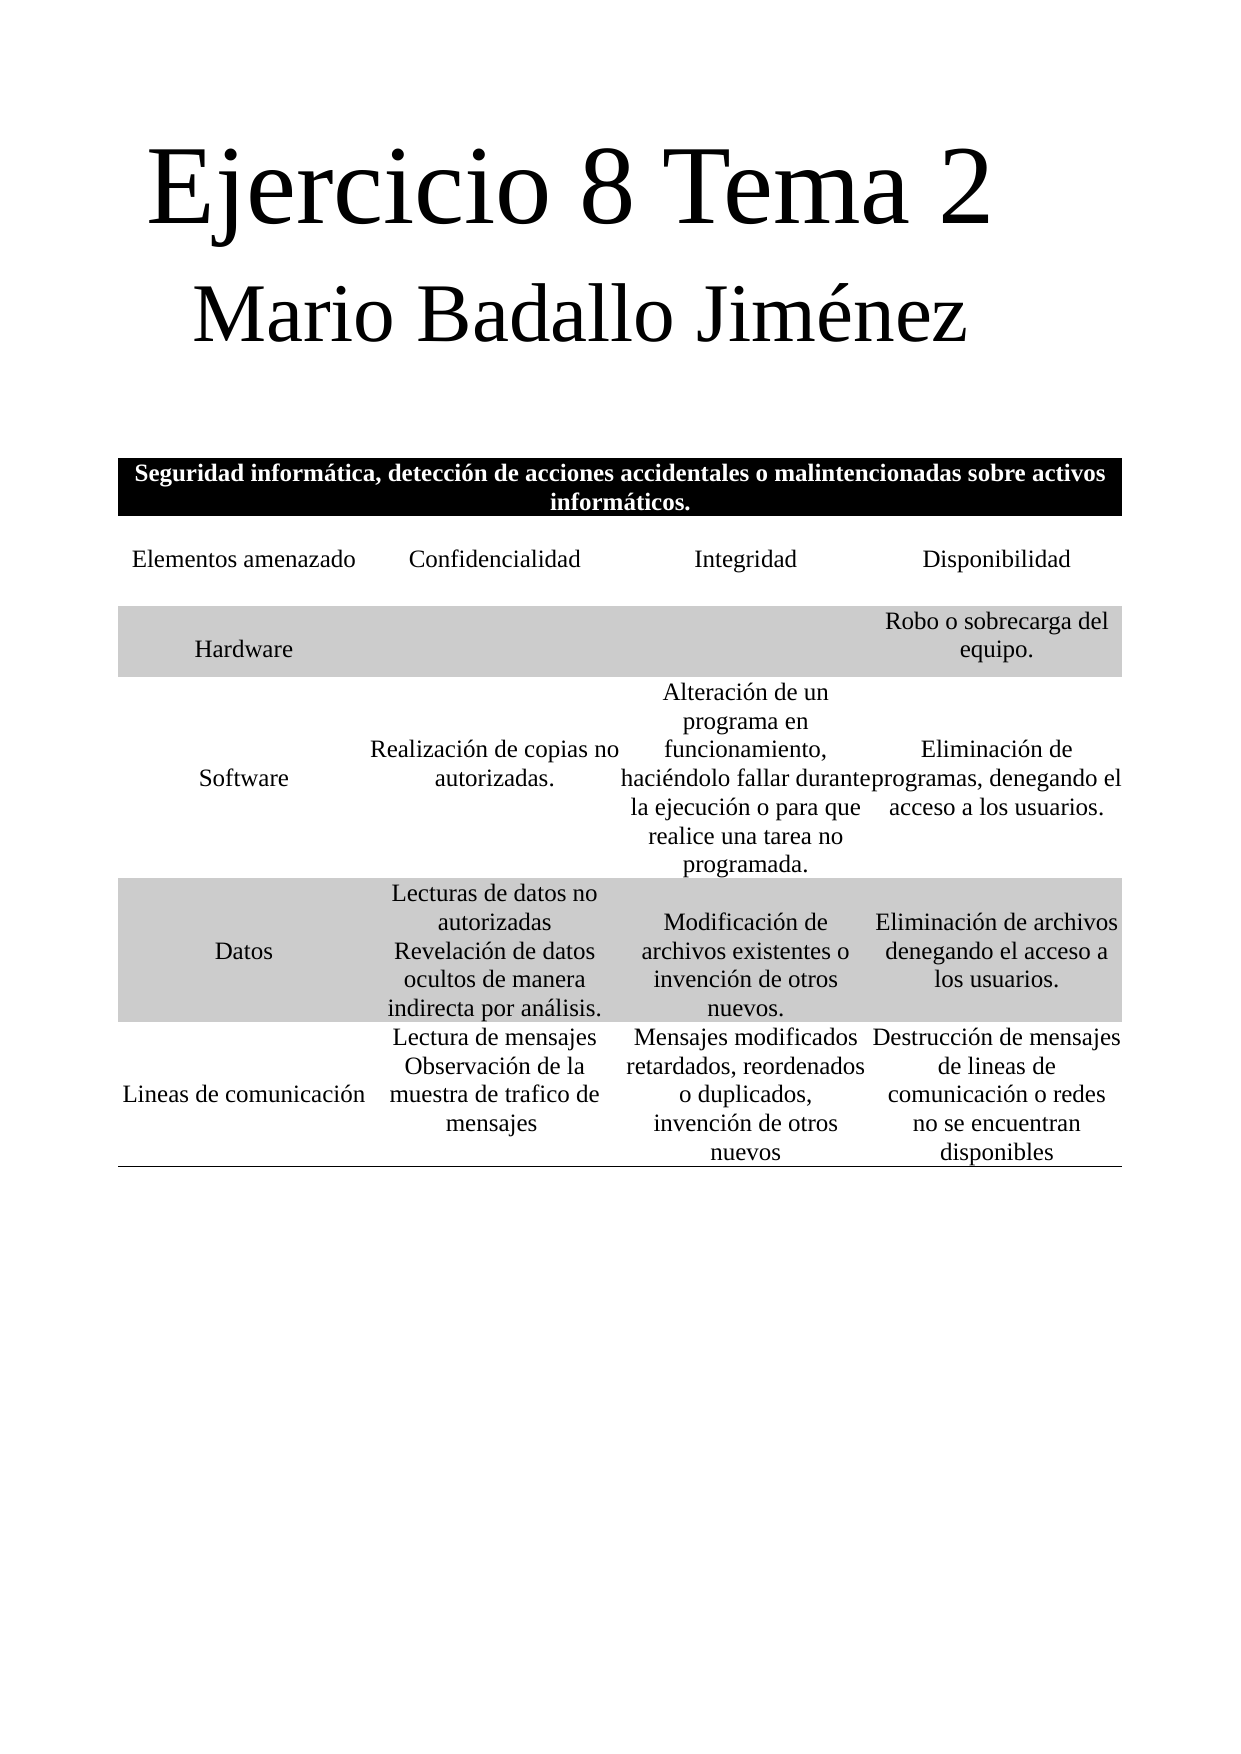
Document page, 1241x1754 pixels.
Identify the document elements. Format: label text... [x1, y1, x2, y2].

table_cell Integridad [620, 516, 871, 606]
table_cell Lectura de mensajes Observación de la muestra de trafico de mensajes [369, 1022, 620, 1166]
table_cell Disponibilidad [871, 516, 1122, 606]
table_cell [369, 606, 620, 677]
table_cell [620, 606, 871, 677]
table_cell Confidencialidad [369, 516, 620, 606]
table_cell Mensajes modificados retardados, reordenados o duplicados, invención de otros nuevos [620, 1022, 871, 1166]
table_header Seguridad informática, detección de acciones accidentales o malintencionadas sobre activos informáticos. [118, 458, 1122, 516]
table_cell Alteración de un programa en funcionamiento, haciéndolo fallar durante la ejecución o para que realice una tarea no programada. [620, 677, 871, 878]
table_cell Lecturas de datos no autorizadas Revelación de datos ocultos de manera indirecta por análisis. [369, 878, 620, 1022]
table_cell Modificación de archivos existentes o invención de otros nuevos. [620, 878, 871, 1022]
text Mario Badallo Jiménez [118, 247, 1122, 362]
table_cell Elementos amenazado [118, 516, 369, 606]
table_cell Eliminación de programas, denegando el acceso a los usuarios. [871, 677, 1122, 878]
table_cell Datos [118, 878, 369, 1022]
table_cell Software [118, 677, 369, 878]
table_cell Robo o sobrecarga del equipo. [871, 606, 1122, 677]
text Ejercicio 8 Tema 2 [118, 118, 1122, 247]
table_cell Hardware [118, 606, 369, 677]
table_cell Eliminación de archivos denegando el acceso a los usuarios. [871, 878, 1122, 1022]
table_cell Destrucción de mensajes de lineas de comunicación o redes no se encuentran disponibles [871, 1022, 1122, 1166]
table_cell Lineas de comunicación [118, 1022, 369, 1166]
table_cell Realización de copias no autorizadas. [369, 677, 620, 878]
